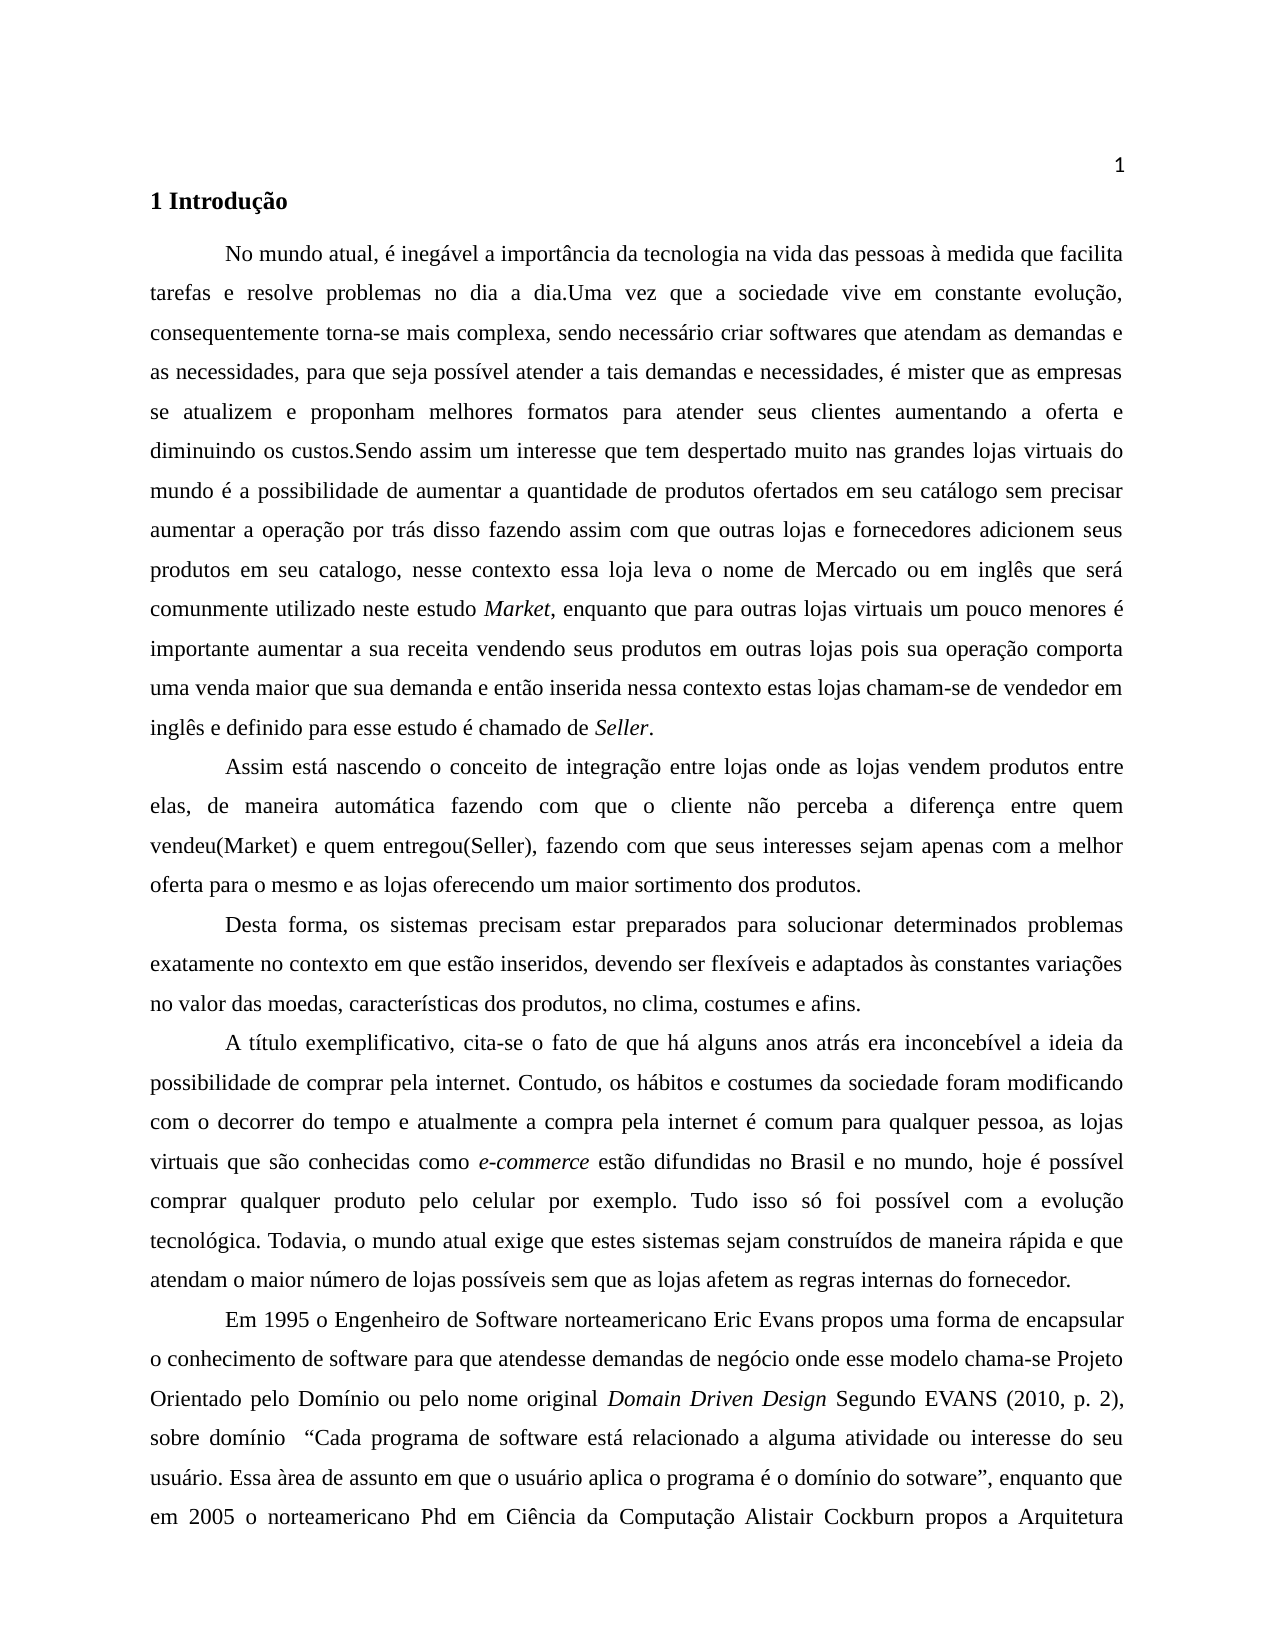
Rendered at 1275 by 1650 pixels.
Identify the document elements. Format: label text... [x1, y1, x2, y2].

text Assim está nascendo o conceito de integração entre lojas onde as lojas vendem produtos entre elas, de maneira automática fazendo com que o cliente não perceba a diferença entre quem vendeu(Market) e quem entregou(Seller), fazendo com que seus interesses sejam apenas com a melhor oferta para o mesmo e as lojas oferecendo um maior sortimento dos produtos. [150, 753, 1125, 898]
text Desta forma, os sistemas precisam estar preparados para solucionar determinados problemas exatamente no contexto em que estão inseridos, devendo ser flexíveis e adaptados às constantes variações no valor das moedas, características dos produtos, no clima, costumes e afins. [150, 911, 1125, 1016]
text 1 Introdução [150, 186, 1125, 215]
text Em 1995 o Engenheiro de Software norteamericano Eric Evans propos uma forma de encapsular o conhecimento de software para que atendesse demandas de negócio onde esse modelo chama-se Projeto Orientado pelo Domínio ou pelo nome original Domain Driven Design Segundo EVANS (2010, p. 2), sobre domínio “Cada programa de software está relacionado a alguma atividade ou interesse do seu usuário. Essa àrea de assunto em que o usuário aplica o programa é o domínio do sotware”, enquanto que em 2005 o norteamericano Phd em Ciência da Computação Alistair Cockburn propos a Arquitetura [150, 1306, 1125, 1529]
text A título exemplificativo, cita-se o fato de que há alguns anos atrás era inconcebível a ideia da possibilidade de comprar pela internet. Contudo, os hábitos e costumes da sociedade foram modificando com o decorrer do tempo e atualmente a compra pela internet é comum para qualquer pessoa, as lojas virtuais que são conhecidas como e-commerce estão difundidas no Brasil e no mundo, hoje é possível comprar qualquer produto pelo celular por exemplo. Tudo isso só foi possível com a evolução tecnológica. Todavia, o mundo atual exige que estes sistemas sejam construídos de maneira rápida e que atendam o maior número de lojas possíveis sem que as lojas afetem as regras internas do fornecedor. [150, 1029, 1125, 1293]
text No mundo atual, é inegável a importância da tecnologia na vida das pessoas à medida que facilita tarefas e resolve problemas no dia a dia.Uma vez que a sociedade vive em constante evolução, consequentemente torna-se mais complexa, sendo necessário criar softwares que atendam as demandas e as necessidades, para que seja possível atender a tais demandas e necessidades, é mister que as empresas se atualizem e proponham melhores formatos para atender seus clientes aumentando a oferta e diminuindo os custos.Sendo assim um interesse que tem despertado muito nas grandes lojas virtuais do mundo é a possibilidade de aumentar a quantidade de produtos ofertados em seu catálogo sem precisar aumentar a operação por trás disso fazendo assim com que outras lojas e fornecedores adicionem seus produtos em seu catalogo, nesse contexto essa loja leva o nome de Mercado ou em inglês que será comunmente utilizado neste estudo Market, enquanto que para outras lojas virtuais um pouco menores é importante aumentar a sua receita vendendo seus produtos em outras lojas pois sua operação comporta uma venda maior que sua demanda e então inserida nessa contexto estas lojas chamam-se de vendedor em inglês e definido para esse estudo é chamado de Seller. [150, 240, 1125, 740]
